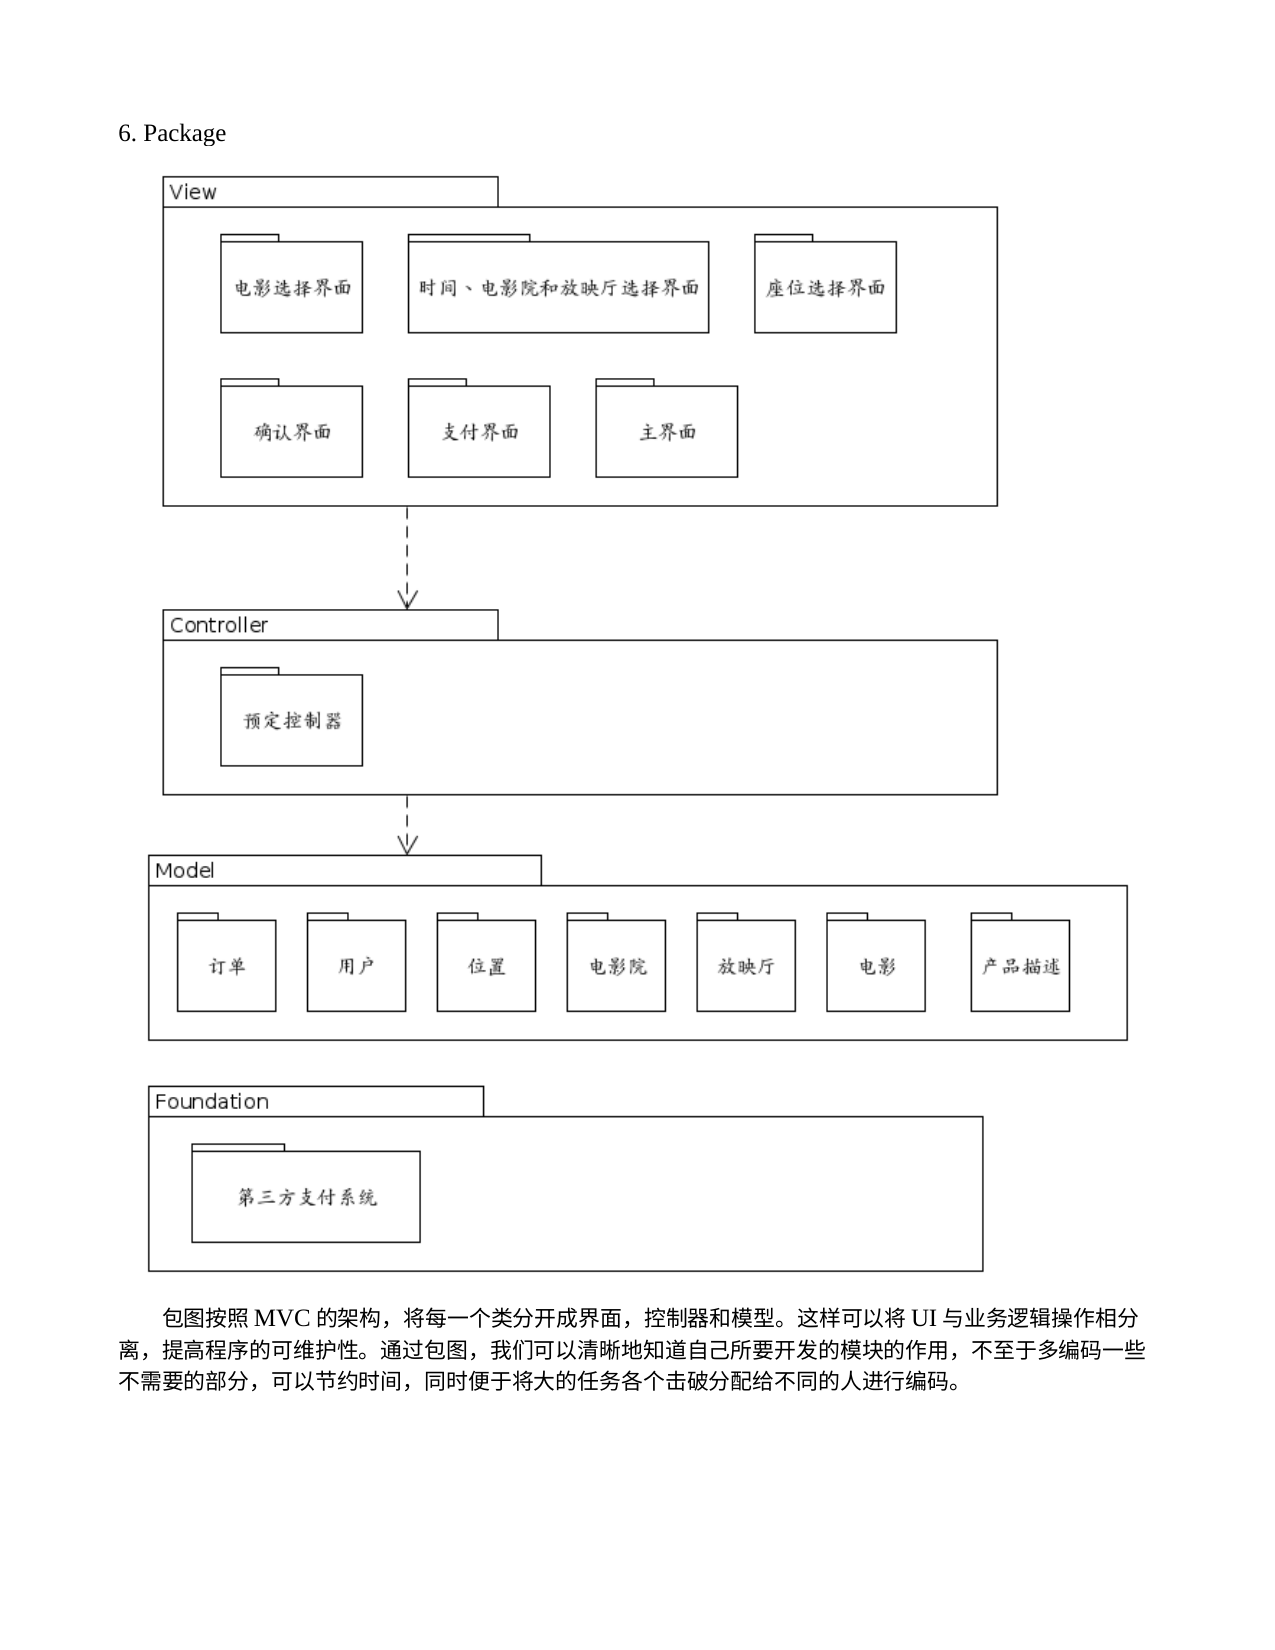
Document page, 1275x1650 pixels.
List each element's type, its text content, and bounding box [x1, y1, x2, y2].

text 包图按照MVC的架构，将每一个类分开成界面，控制器和模型。这样可以将UI与业务逻辑操作相分离，提高程序的可维护性。通过包图，我们可以清晰地知道自己所要开发的模块的作用，不至于多编码一些不需要的部分，可以节约时间，同时便于将大的任务各个击破分配给不同的人进行编码。 [118, 1301, 1157, 1396]
picture [118, 146, 1157, 1301]
text 6. Package [118, 118, 1157, 146]
